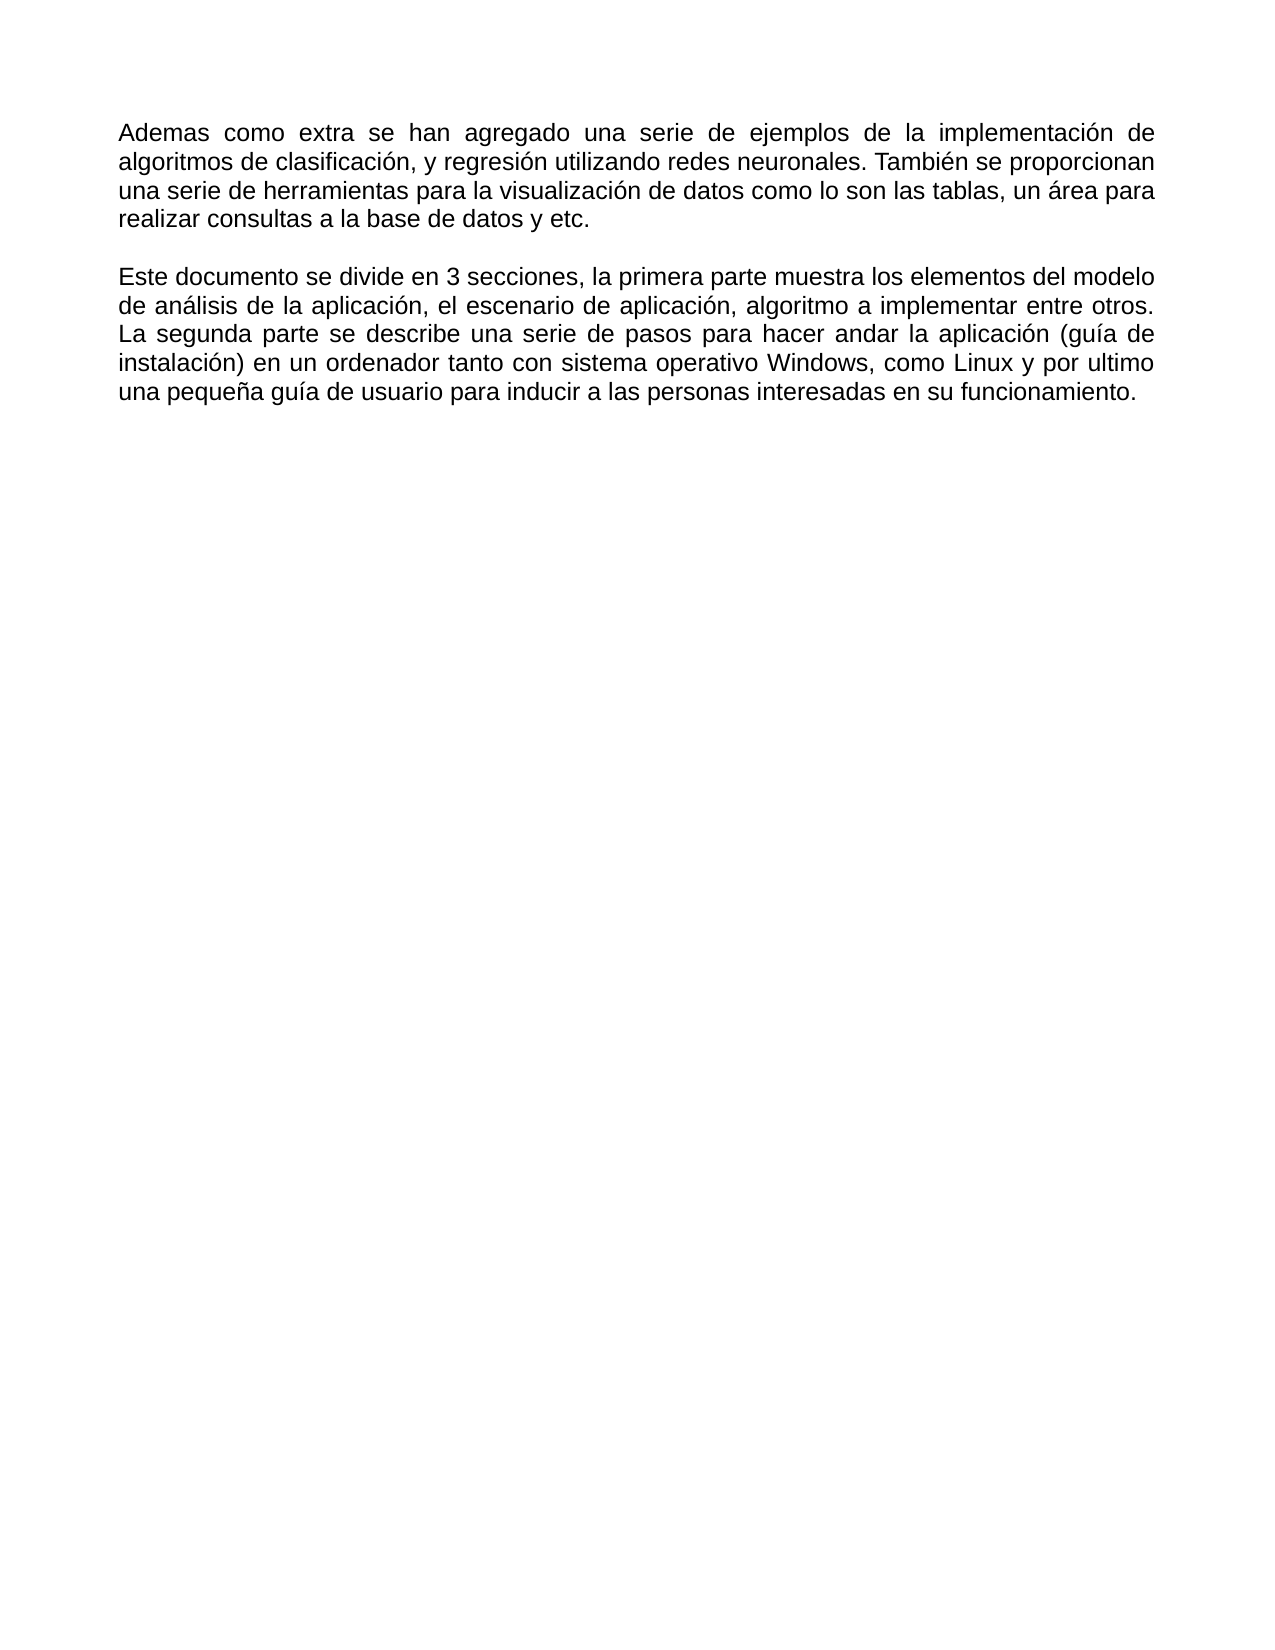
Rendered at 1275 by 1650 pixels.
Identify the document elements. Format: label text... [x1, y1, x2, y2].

text Este documento se divide en 3 secciones, la primera parte muestra los elementos del modelo de análisis de la aplicación, el escenario de aplicación, algoritmo a implementar entre otros. La segunda parte se describe una serie de pasos para hacer andar la aplicación (guía de instalación) en un ordenador tanto con sistema operativo Windows, como Linux y por ultimo una pequeña guía de usuario para inducir a las personas interesadas en su funcionamiento. [118, 262, 1157, 406]
text Ademas como extra se han agregado una serie de ejemplos de la implementación de algoritmos de clasificación, y regresión utilizando redes neuronales. También se proporcionan una serie de herramientas para la visualización de datos como lo son las tablas, un área para realizar consultas a la base de datos y etc. [118, 118, 1157, 233]
